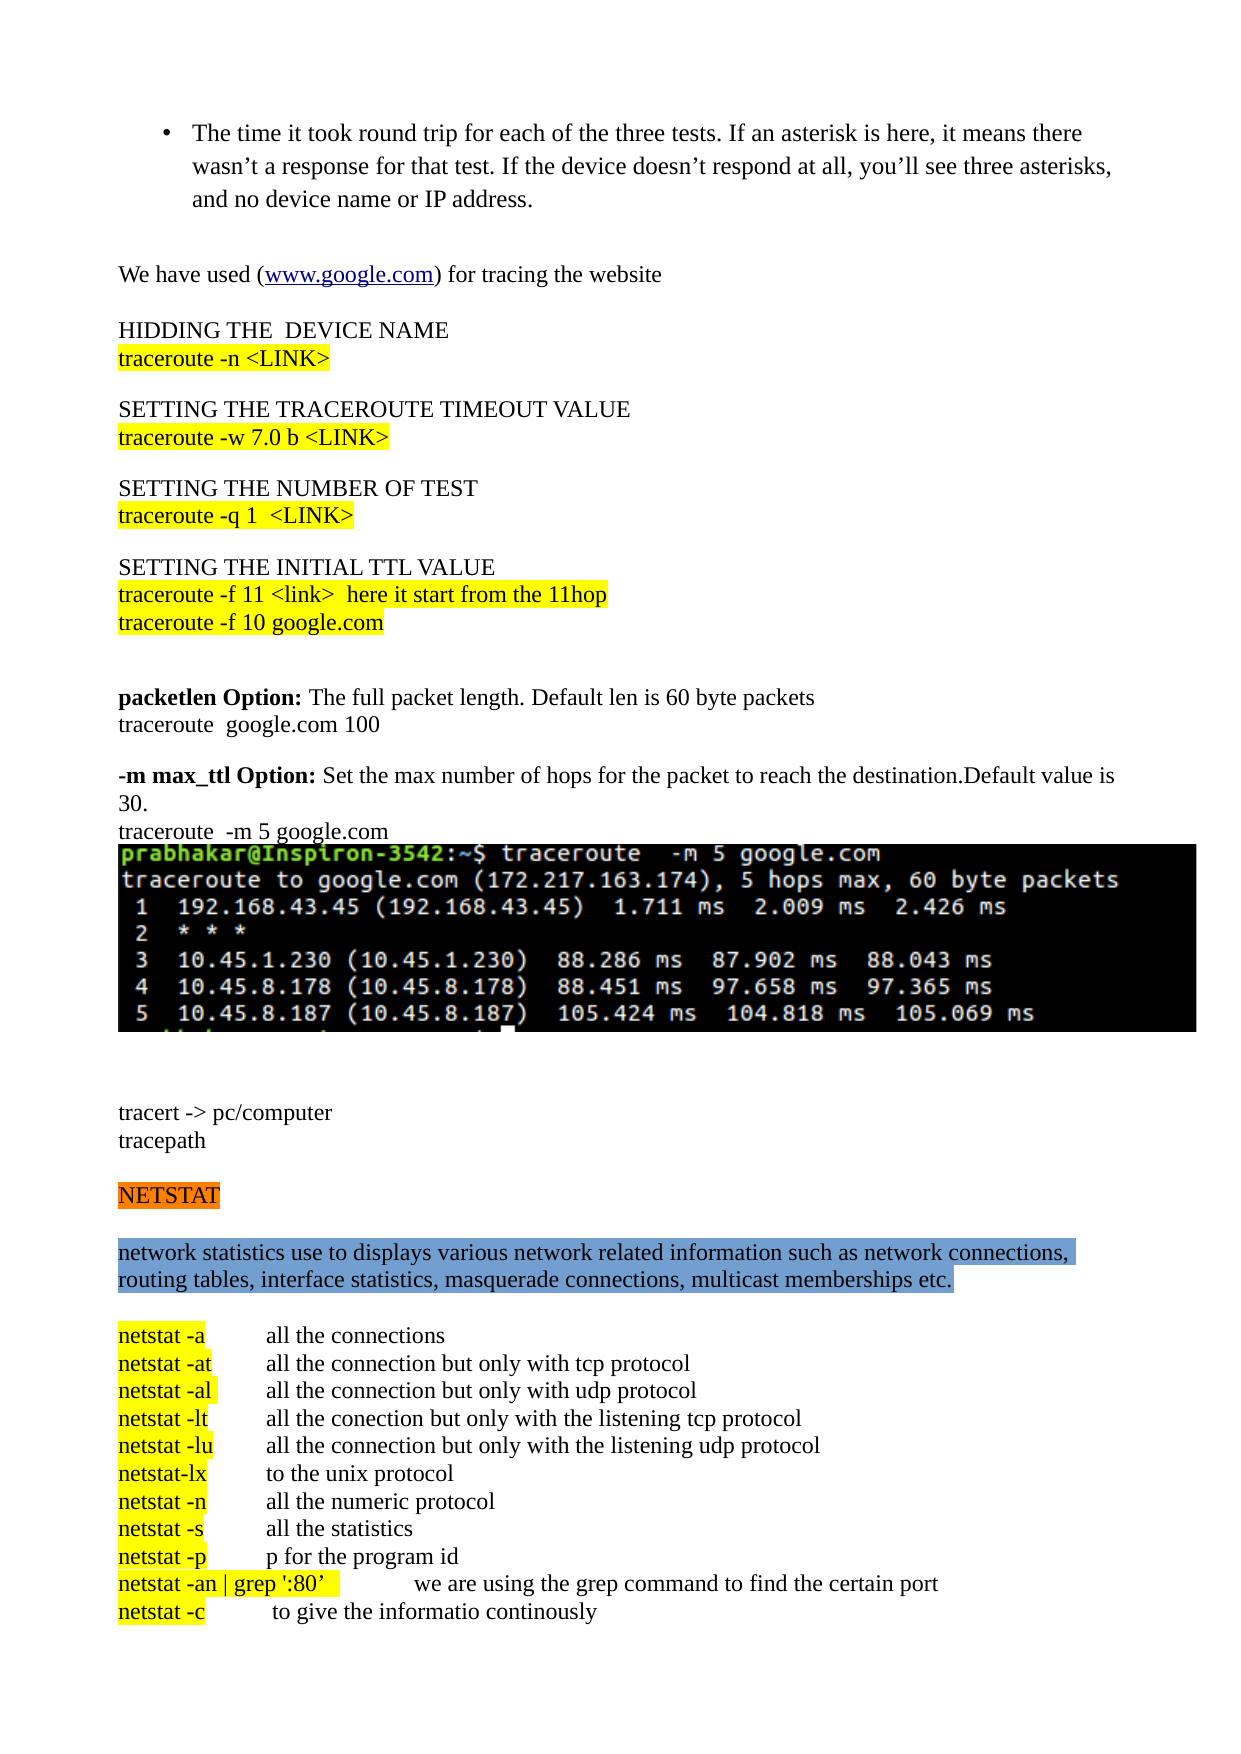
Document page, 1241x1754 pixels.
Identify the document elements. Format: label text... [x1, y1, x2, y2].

text netstat-lx to the unix protocol [118, 1459, 1122, 1487]
text netstat -c to give the informatio continously [118, 1597, 1122, 1625]
text traceroute -f 11 <link> here it start from the 11hop [118, 580, 1122, 608]
text SETTING THE INITIAL TTL VALUE [118, 553, 1122, 580]
text netstat -an | grep ':80’ we are using the grep command to find the certain port [118, 1569, 1122, 1597]
text netstat -n all the numeric protocol [118, 1487, 1122, 1514]
text traceroute -f 10 google.com [118, 608, 1122, 635]
text traceroute -q 1 <LINK> [118, 501, 1122, 529]
text netstat -lu all the connection but only with the listening udp protocol [118, 1431, 1122, 1459]
text SETTING THE TRACEROUTE TIMEOUT VALUE [118, 395, 1122, 422]
list The time it took round trip for each of the three tests. If an asterisk is here, it means there wasn’t a response for that test. If the device doesn’t respond at all, you’ll see three asterisks, and no device name or IP address. [162, 118, 1122, 213]
picture [118, 844, 1197, 1032]
text packetlen Option: The full packet length. Default len is 60 byte packets [118, 683, 1122, 710]
text netstat -al all the connection but only with udp protocol [118, 1376, 1122, 1404]
text netstat -lt all the conection but only with the listening tcp protocol [118, 1404, 1122, 1431]
text netstat -a all the connections [118, 1321, 1122, 1349]
text tracert -> pc/computer [118, 1098, 1122, 1126]
text We have used (www.google.com) for tracing the website [118, 260, 1122, 288]
text NETSTAT [118, 1182, 1122, 1209]
text HIDDING THE DEVICE NAME [118, 316, 1122, 344]
text traceroute -m 5 google.com [118, 817, 1122, 844]
text traceroute -w 7.0 b <LINK> [118, 422, 1122, 450]
text network statistics use to displays various network related information such as network connections, routing tables, interface statistics, masquerade connections, multicast memberships etc. [118, 1237, 1122, 1293]
text traceroute google.com 100 [118, 710, 1122, 738]
text traceroute -n <LINK> [118, 344, 1122, 371]
text tracepath [118, 1126, 1122, 1153]
text netstat -s all the statistics [118, 1514, 1122, 1542]
text SETTING THE NUMBER OF TEST [118, 474, 1122, 501]
text -m max_ttl Option: Set the max number of hops for the packet to reach the destination.Default value is 30. [118, 762, 1122, 817]
text netstat -at all the connection but only with tcp protocol [118, 1349, 1122, 1376]
text netstat -p p for the program id [118, 1542, 1122, 1569]
